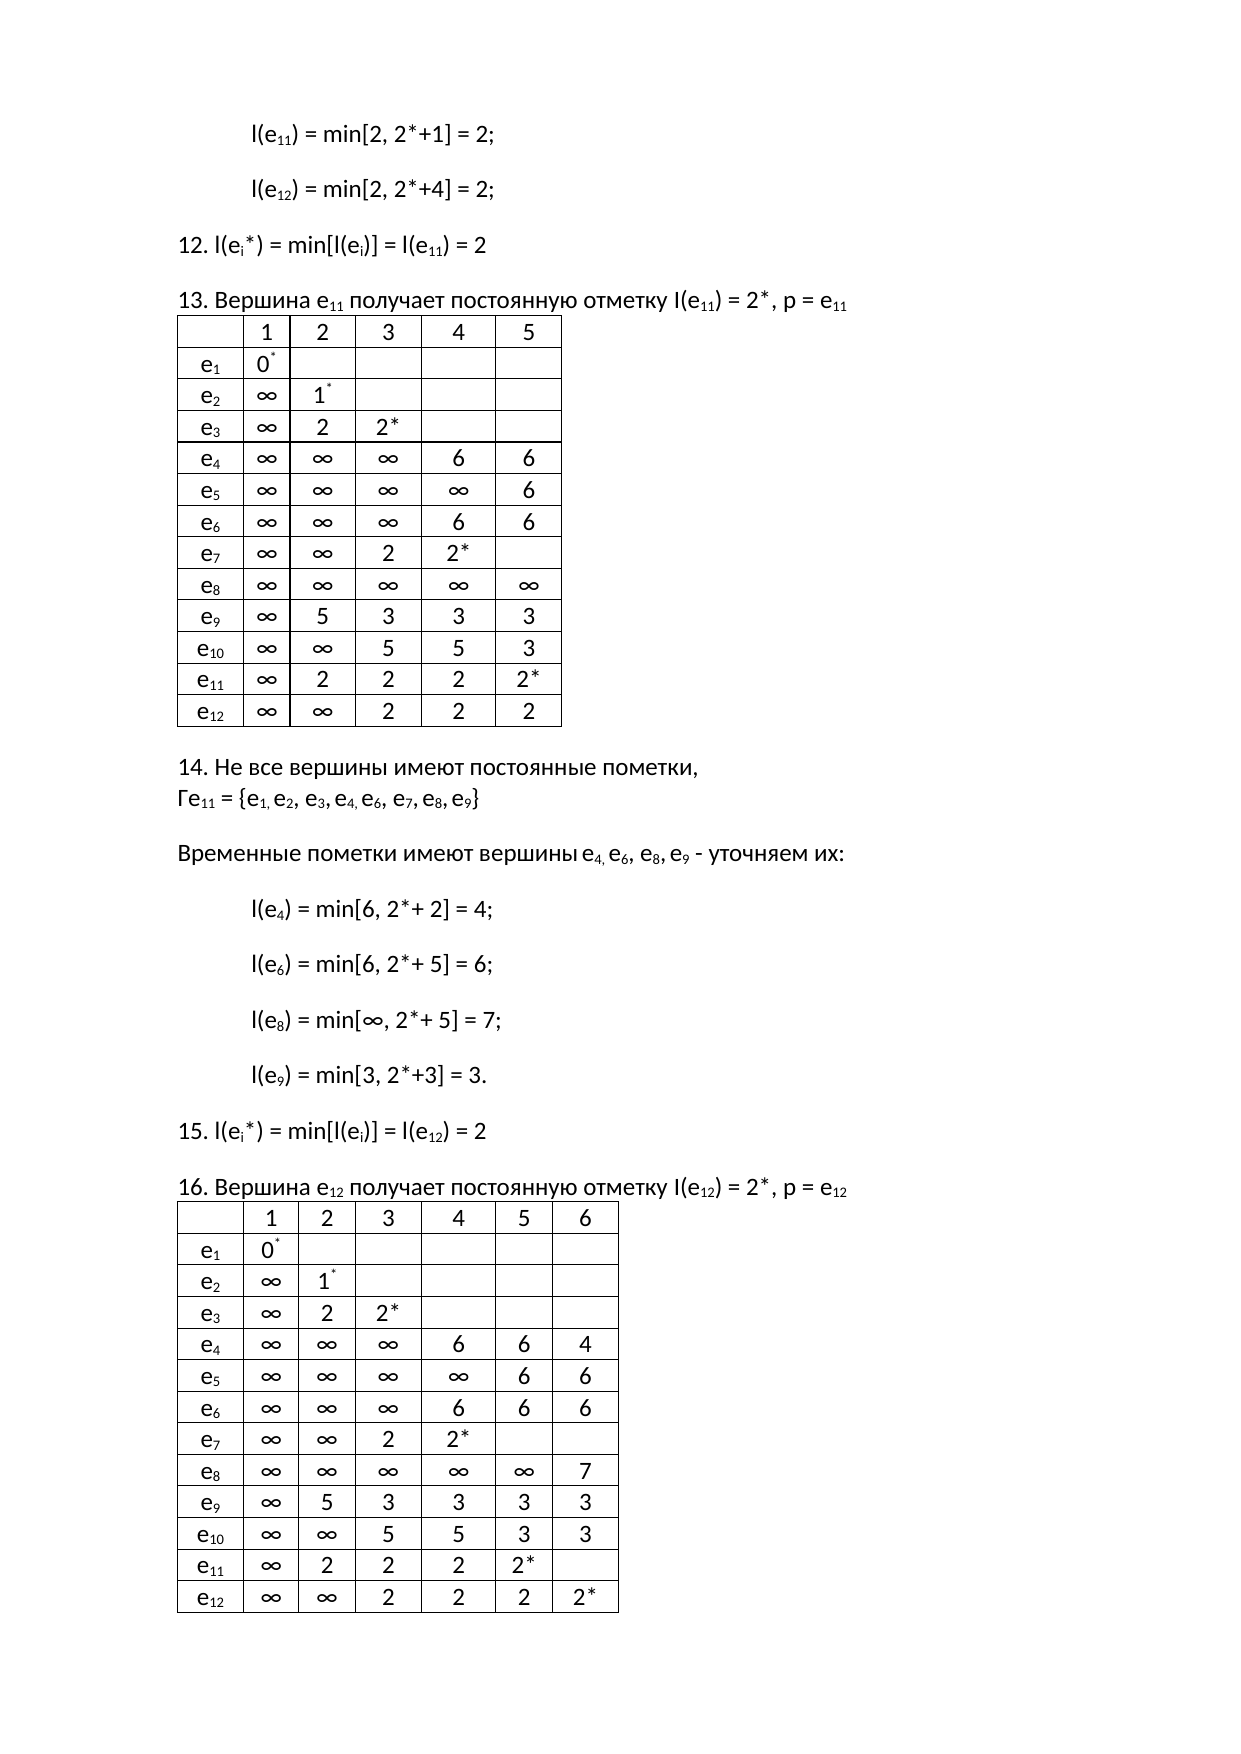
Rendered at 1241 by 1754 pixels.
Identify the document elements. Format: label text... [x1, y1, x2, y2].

table_cell 2 [496, 695, 561, 726]
table_cell 2 [356, 1550, 421, 1580]
table_cell e7 [178, 537, 243, 568]
table_cell ∞ [244, 1518, 298, 1548]
table_header 4 [422, 1202, 495, 1233]
table_cell [496, 1265, 552, 1296]
table_cell ∞ [356, 1360, 421, 1391]
table_cell ∞ [291, 569, 355, 599]
table_cell ∞ [291, 443, 355, 473]
table_cell 2 [356, 695, 421, 726]
table_cell e10 [178, 632, 243, 662]
text 15. l(ei*) = min[l(ei)] = l(e12) = 2 [177, 1115, 1152, 1146]
table_cell 2 [291, 411, 355, 441]
table_cell ∞ [244, 537, 289, 568]
table_cell e6 [178, 1392, 243, 1422]
table_cell [422, 411, 495, 441]
table_cell 2 [422, 695, 495, 726]
table_cell ∞ [299, 1329, 355, 1359]
text 13. Вершина e11 получает постоянную отметку I(e11) = 2*, p = e11 [177, 285, 1152, 315]
table_cell e3 [178, 1297, 243, 1327]
table_cell ∞ [422, 1455, 495, 1485]
table_cell 6 [553, 1392, 618, 1422]
table_cell 4 [553, 1329, 618, 1359]
table_cell ∞ [299, 1392, 355, 1422]
table_cell [553, 1297, 618, 1327]
table_cell ∞ [356, 474, 421, 504]
table_cell 6 [422, 506, 495, 536]
table_cell 3 [553, 1518, 618, 1548]
table_header 4 [422, 316, 495, 347]
table_cell 6 [496, 1329, 552, 1359]
text Временные пометки имеют вершины e4, e6, e8, e9 - уточняем их: [177, 838, 1152, 868]
text l(e4) = min[6, 2*+ 2] = 4; [177, 893, 1152, 924]
table_cell 2 [291, 664, 355, 694]
table_cell ∞ [356, 1329, 421, 1359]
table_cell 2 [422, 1550, 495, 1580]
table_cell [553, 1550, 618, 1580]
table_cell e3 [178, 411, 243, 441]
table_cell ∞ [244, 1423, 298, 1454]
table_cell 3 [496, 632, 561, 662]
table_cell [553, 1265, 618, 1296]
table_cell 2 [422, 664, 495, 694]
table_cell 7 [553, 1455, 618, 1485]
table_cell e9 [178, 1486, 243, 1517]
table_cell ∞ [244, 569, 289, 599]
table_cell [422, 379, 495, 410]
table_cell [553, 1234, 618, 1264]
table_cell ∞ [244, 695, 289, 726]
table_cell [299, 1234, 355, 1264]
table_cell e2 [178, 379, 243, 410]
text 14. Не все вершины имеют постоянные пометки, [177, 752, 1152, 782]
table_cell [496, 537, 561, 568]
table_cell 1* [291, 379, 355, 410]
table_cell ∞ [496, 1455, 552, 1485]
table_cell 1* [299, 1265, 355, 1296]
table_cell ∞ [244, 632, 289, 662]
table_cell 2* [496, 664, 561, 694]
table_cell e11 [178, 1550, 243, 1580]
table_cell ∞ [291, 506, 355, 536]
table_cell 3 [422, 600, 495, 631]
table_cell 5 [422, 632, 495, 662]
table_cell 2 [356, 1423, 421, 1454]
table_header 1 [244, 316, 289, 347]
table_cell e1 [178, 1234, 243, 1264]
table_cell [291, 348, 355, 378]
table_header 2 [291, 316, 355, 347]
table_header 3 [356, 316, 421, 347]
table_cell e8 [178, 1455, 243, 1485]
table_cell ∞ [244, 1581, 298, 1612]
table_cell e7 [178, 1423, 243, 1454]
text l(e12) = min[2, 2*+4] = 2; [177, 174, 1152, 204]
table_header [178, 316, 243, 347]
table_cell 2* [553, 1581, 618, 1612]
table_cell [422, 1234, 495, 1264]
table_cell ∞ [356, 1392, 421, 1422]
table_cell ∞ [422, 474, 495, 504]
table_cell e10 [178, 1518, 243, 1548]
table_cell ∞ [356, 569, 421, 599]
table_cell [422, 1297, 495, 1327]
text l(e8) = min[∞, 2*+ 5] = 7; [177, 1004, 1152, 1035]
table_cell [422, 348, 495, 378]
table_cell 5 [356, 632, 421, 662]
table_header 5 [496, 1202, 552, 1233]
text l(e6) = min[6, 2*+ 5] = 6; [177, 949, 1152, 979]
table_cell 6 [422, 1392, 495, 1422]
table_cell ∞ [291, 632, 355, 662]
table_cell 6 [496, 506, 561, 536]
table_header 5 [496, 316, 561, 347]
table_cell 0* [244, 348, 289, 378]
table_cell [356, 348, 421, 378]
table_cell 2* [496, 1550, 552, 1580]
table_cell 6 [496, 1392, 552, 1422]
table_cell 2* [422, 1423, 495, 1454]
table_cell ∞ [244, 1550, 298, 1580]
table_cell ∞ [356, 1455, 421, 1485]
text l(e9) = min[3, 2*+3] = 3. [177, 1060, 1152, 1090]
table_cell ∞ [422, 569, 495, 599]
table_header 1 [244, 1202, 298, 1233]
table_cell ∞ [244, 474, 289, 504]
table_cell ∞ [244, 600, 289, 631]
table_cell ∞ [244, 1392, 298, 1422]
table_cell e11 [178, 664, 243, 694]
table_cell ∞ [299, 1518, 355, 1548]
table_cell [356, 379, 421, 410]
table_cell ∞ [356, 443, 421, 473]
table_cell 5 [422, 1518, 495, 1548]
table_cell ∞ [299, 1360, 355, 1391]
table_cell ∞ [244, 1265, 298, 1296]
table_cell 5 [299, 1486, 355, 1517]
table_cell 6 [553, 1360, 618, 1391]
table_cell [496, 411, 561, 441]
table_cell [422, 1265, 495, 1296]
table_cell [496, 1297, 552, 1327]
table_cell 6 [496, 443, 561, 473]
table_cell e2 [178, 1265, 243, 1296]
table_cell ∞ [291, 695, 355, 726]
table_cell 2 [356, 537, 421, 568]
text l(e11) = min[2, 2*+1] = 2; [177, 118, 1152, 149]
table_cell e5 [178, 474, 243, 504]
table_cell ∞ [299, 1581, 355, 1612]
table_cell e8 [178, 569, 243, 599]
table_cell e4 [178, 1329, 243, 1359]
table_cell ∞ [244, 506, 289, 536]
table_cell 2 [496, 1581, 552, 1612]
table_cell ∞ [244, 664, 289, 694]
table_cell 6 [496, 1360, 552, 1391]
table_cell [496, 1234, 552, 1264]
table_cell [496, 1423, 552, 1454]
text 12. l(ei*) = min[l(ei)] = l(e11) = 2 [177, 229, 1152, 260]
table_cell e5 [178, 1360, 243, 1391]
text Гe11 = {e1, e2, e3, e4, e6, e7, e8, e9} [177, 782, 1152, 813]
table_cell ∞ [244, 443, 289, 473]
table_cell ∞ [299, 1423, 355, 1454]
table_cell [356, 1265, 421, 1296]
table_cell 6 [422, 443, 495, 473]
text 16. Вершина e12 получает постоянную отметку I(e12) = 2*, p = e12 [177, 1171, 1152, 1201]
table_cell e1 [178, 348, 243, 378]
table_cell 2 [299, 1550, 355, 1580]
table_cell 0* [244, 1234, 298, 1264]
table_cell [496, 348, 561, 378]
table_cell [496, 379, 561, 410]
table_cell ∞ [244, 379, 289, 410]
table_cell e12 [178, 695, 243, 726]
table_cell e9 [178, 600, 243, 631]
table_cell 2* [422, 537, 495, 568]
table_cell 2 [299, 1297, 355, 1327]
table_cell [553, 1423, 618, 1454]
table_cell 5 [356, 1518, 421, 1548]
table_header 2 [299, 1202, 355, 1233]
table_cell ∞ [244, 1297, 298, 1327]
table_cell e6 [178, 506, 243, 536]
table_cell 3 [422, 1486, 495, 1517]
table_cell e12 [178, 1581, 243, 1612]
table_cell 3 [496, 1486, 552, 1517]
table_cell ∞ [244, 411, 289, 441]
table_cell 6 [496, 474, 561, 504]
table_cell ∞ [299, 1455, 355, 1485]
table_cell ∞ [496, 569, 561, 599]
table_cell 5 [291, 600, 355, 631]
table_cell ∞ [244, 1360, 298, 1391]
table_cell 3 [356, 600, 421, 631]
table_cell 2 [422, 1581, 495, 1612]
table_cell ∞ [244, 1329, 298, 1359]
table_cell ∞ [422, 1360, 495, 1391]
table_header 6 [553, 1202, 618, 1233]
table_cell ∞ [356, 506, 421, 536]
table_cell ∞ [244, 1486, 298, 1517]
table_header 3 [356, 1202, 421, 1233]
table_cell ∞ [244, 1455, 298, 1485]
table_cell 2 [356, 1581, 421, 1612]
table_cell 2* [356, 411, 421, 441]
table_cell 6 [422, 1329, 495, 1359]
table_cell 3 [553, 1486, 618, 1517]
table_cell 3 [496, 1518, 552, 1548]
table_cell ∞ [291, 474, 355, 504]
table_cell 2 [356, 664, 421, 694]
table_cell ∞ [291, 537, 355, 568]
table_cell 3 [356, 1486, 421, 1517]
table_header [178, 1202, 243, 1233]
table_cell e4 [178, 443, 243, 473]
table_cell 2* [356, 1297, 421, 1327]
table_cell [356, 1234, 421, 1264]
table_cell 3 [496, 600, 561, 631]
